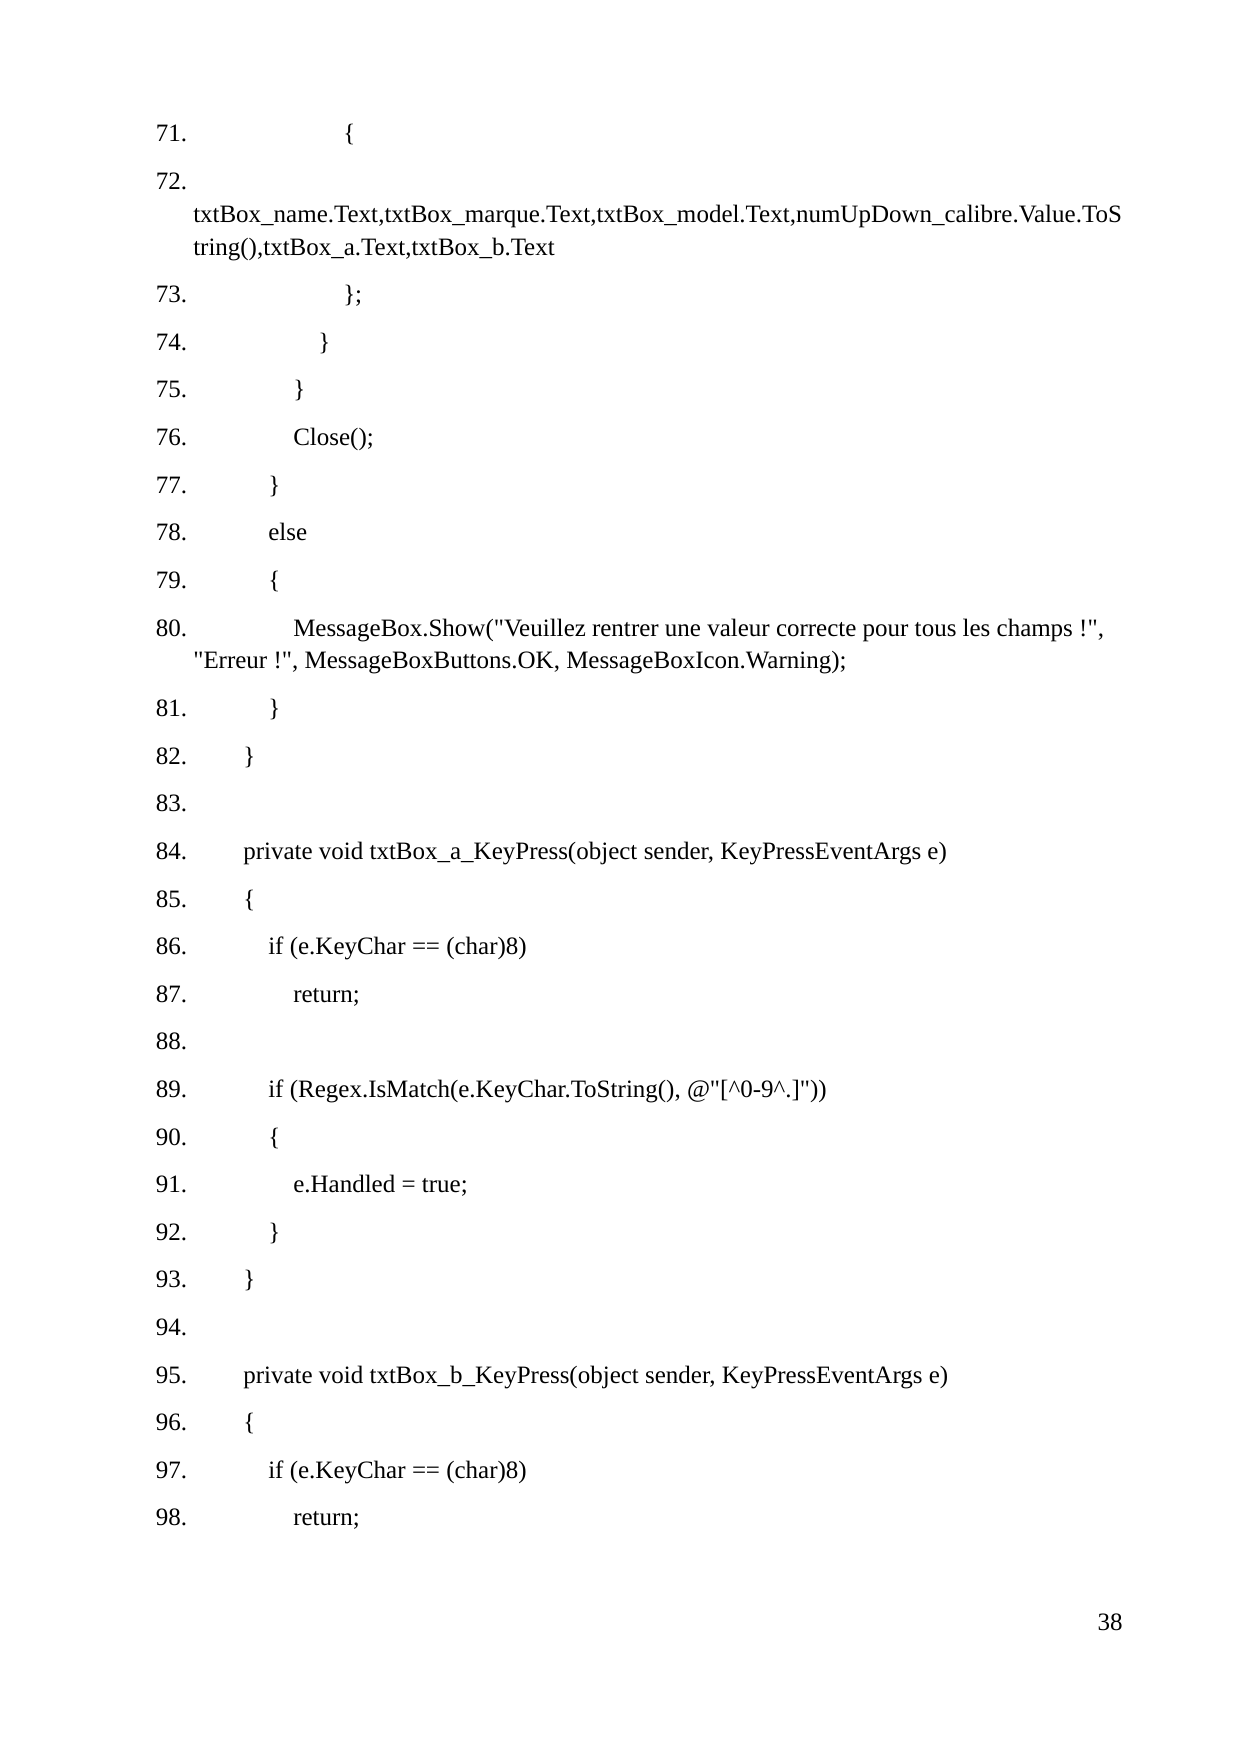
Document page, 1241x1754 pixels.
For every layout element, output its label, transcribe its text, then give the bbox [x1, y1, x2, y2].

list private void txtBox_b_KeyPress(object sender, KeyPressEventArgs e) [156, 1360, 1122, 1388]
list if (e.KeyChar == (char)8) [156, 1455, 1122, 1484]
list { [156, 1407, 1122, 1436]
list Close(); [156, 422, 1122, 451]
list else [156, 517, 1122, 546]
list } [156, 327, 1122, 356]
list } [156, 741, 1122, 769]
list txtBox_name.Text,txtBox_marque.Text,txtBox_model.Text,numUpDown_calibre.Value.ToString(),txtBox_a.Text,txtBox_b.Text [156, 166, 1122, 261]
list return; [156, 1502, 1122, 1531]
list } [156, 1217, 1122, 1246]
list } [156, 1264, 1122, 1293]
list } [156, 470, 1122, 498]
list }; [156, 279, 1122, 308]
list MessageBox.Show("Veuillez rentrer une valeur correcte pour tous les champs !", "Erreur !", MessageBoxButtons.OK, MessageBoxIcon.Warning); [156, 613, 1122, 674]
list private void txtBox_a_KeyPress(object sender, KeyPressEventArgs e) [156, 836, 1122, 865]
list { [156, 1122, 1122, 1150]
list { [156, 884, 1122, 912]
list e.Handled = true; [156, 1169, 1122, 1198]
list } [156, 693, 1122, 722]
list if (e.KeyChar == (char)8) [156, 931, 1122, 960]
list { [156, 118, 1122, 147]
list return; [156, 979, 1122, 1008]
list } [156, 374, 1122, 403]
list if (Regex.IsMatch(e.KeyChar.ToString(), @"[^0-9^.]")) [156, 1074, 1122, 1103]
list { [156, 565, 1122, 594]
